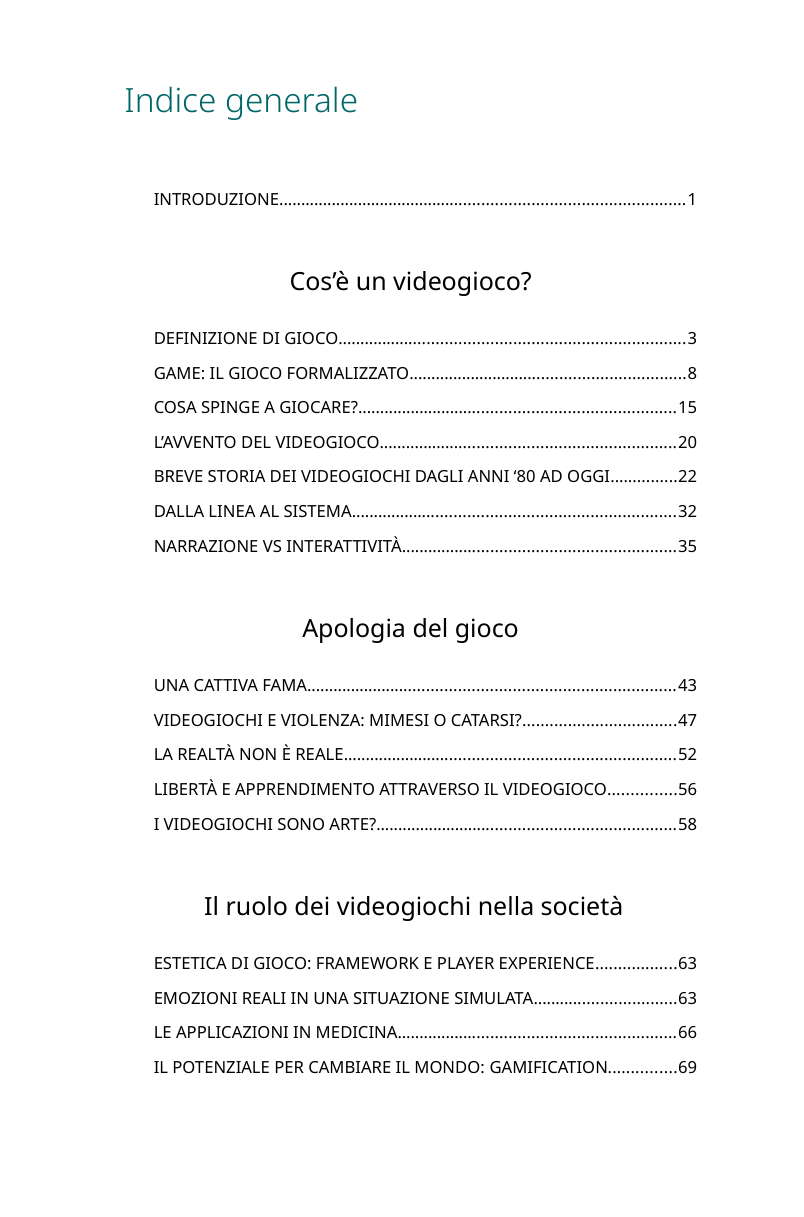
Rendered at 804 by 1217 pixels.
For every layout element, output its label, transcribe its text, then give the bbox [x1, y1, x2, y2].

text Narrazione vs interattività 35 [153, 534, 697, 557]
text Introduzione 1 [153, 187, 697, 210]
text I videogiochi sono arte? 58 [153, 812, 697, 835]
text Videogiochi e violenza: mimesi o catarsi? 47 [153, 708, 697, 731]
text L’avvento del videogioco 20 [153, 431, 697, 453]
text Definizione di gioco 3 [153, 327, 697, 349]
text Cosa spinge a giocare? 15 [153, 396, 697, 419]
text Game: il gioco formalizzato 8 [153, 361, 697, 384]
text Estetica di gioco: framework e player experience 63 [153, 952, 697, 974]
text Apologia del gioco [124, 610, 697, 644]
text La realtà non è reale 52 [153, 743, 697, 766]
text Dalla linea al sistema 32 [153, 500, 697, 522]
subtitle Indice generale [124, 77, 697, 122]
text Libertà e apprendimento attraverso il videogioco 56 [153, 778, 697, 800]
text Emozioni reali in una situazione simulata 63 [153, 986, 697, 1009]
text Cos’è un videogioco? [124, 263, 697, 297]
text Il ruolo dei videogiochi nella società [124, 888, 697, 922]
text Breve storia dei videogiochi dagli anni ‘80 ad oggi 22 [153, 465, 697, 488]
text Il potenziale per cambiare il mondo: gamification 69 [153, 1056, 697, 1078]
text Una cattiva fama 43 [153, 674, 697, 697]
text Le applicazioni in medicina 66 [153, 1021, 697, 1044]
